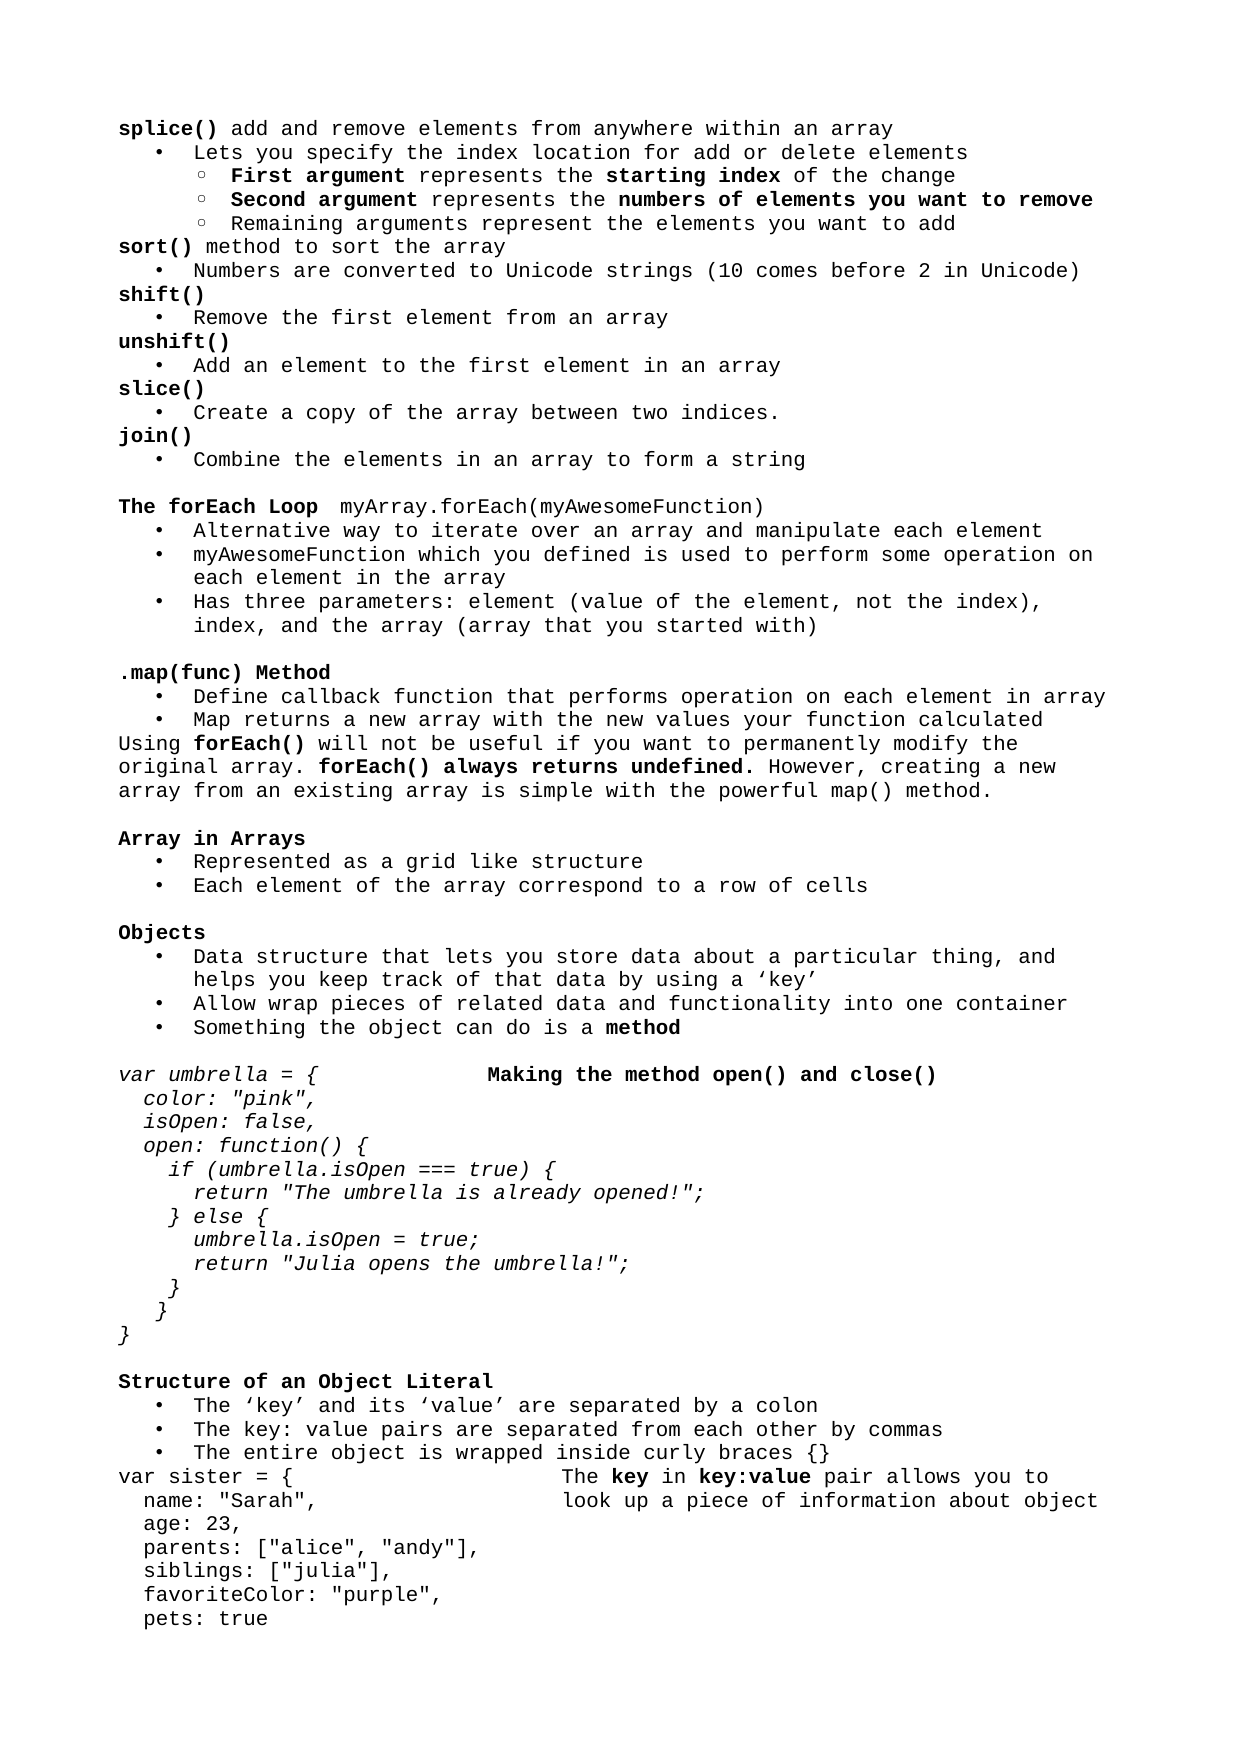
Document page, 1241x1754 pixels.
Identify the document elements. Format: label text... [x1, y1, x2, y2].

text return "The umbrella is already opened!"; [118, 1182, 1122, 1206]
text favoriteColor: "purple", [118, 1584, 1122, 1608]
list Create a copy of the array between two indices. [156, 402, 1122, 426]
list Remove the first element from an array [156, 307, 1122, 331]
text return "Julia opens the umbrella!"; [118, 1253, 1122, 1277]
list Has three parameters: element (value of the element, not the index), index, and the array (array that you started with) [156, 591, 1122, 638]
text name: "Sarah", look up a piece of information about object [118, 1489, 1122, 1513]
list Remaining arguments represent the elements you want to add [193, 213, 1122, 236]
list Combine the elements in an array to form a string [156, 449, 1122, 473]
text isOpen: false, [118, 1111, 1122, 1135]
text age: 23, [118, 1513, 1122, 1537]
list The entire object is wrapped inside curly braces {} [156, 1442, 1122, 1466]
text color: "pink", [118, 1088, 1122, 1111]
text join() [118, 426, 1122, 449]
text Structure of an Object Literal [118, 1371, 1122, 1395]
list Alternative way to iterate over an array and manipulate each element [156, 520, 1122, 544]
list Data structure that lets you store data about a particular thing, and helps you keep track of that data by using a ‘key’ [156, 946, 1122, 993]
list Second argument represents the numbers of elements you want to remove [193, 189, 1122, 213]
text umbrella.isOpen = true; [118, 1229, 1122, 1253]
list Each element of the array correspond to a row of cells [156, 875, 1122, 898]
list The key: value pairs are separated from each other by commas [156, 1419, 1122, 1442]
text sort() method to sort the array [118, 236, 1122, 260]
list Represented as a grid like structure [156, 851, 1122, 875]
text .map(func) Method [118, 662, 1122, 686]
text Array in Arrays [118, 827, 1122, 851]
text var sister = { The key in key:value pair allows you to [118, 1466, 1122, 1489]
list First argument represents the starting index of the change [193, 165, 1122, 189]
text } [118, 1324, 1122, 1348]
list myAwesomeFunction which you defined is used to perform some operation on each element in the array [156, 544, 1122, 591]
text if (umbrella.isOpen === true) { [118, 1158, 1122, 1182]
text Using forEach() will not be useful if you want to permanently modify the original array. forEach() always returns undefined. However, creating a new array from an existing array is simple with the powerful map() method. [118, 733, 1122, 804]
list Something the object can do is a method [156, 1017, 1122, 1040]
list Numbers are converted to Unicode strings (10 comes before 2 in Unicode) [156, 260, 1122, 284]
text pets: true [118, 1608, 1122, 1631]
list Map returns a new array with the new values your function calculated [156, 709, 1122, 733]
list Add an element to the first element in an array [156, 354, 1122, 378]
text } [118, 1277, 1122, 1300]
text unshift() [118, 331, 1122, 354]
text The forEach Loop myArray.forEach(myAwesomeFunction) [118, 496, 1122, 520]
text open: function() { [118, 1135, 1122, 1158]
text } [118, 1300, 1122, 1324]
list Allow wrap pieces of related data and functionality into one container [156, 993, 1122, 1017]
list The ‘key’ and its ‘value’ are separated by a colon [156, 1395, 1122, 1419]
text splice() add and remove elements from anywhere within an array [118, 118, 1122, 142]
list Define callback function that performs operation on each element in array [156, 686, 1122, 709]
list Lets you specify the index location for add or delete elements [156, 142, 1122, 165]
text var umbrella = { Making the method open() and close() [118, 1064, 1122, 1088]
text slice() [118, 378, 1122, 402]
text Objects [118, 922, 1122, 946]
text siblings: ["julia"], [118, 1561, 1122, 1584]
text parents: ["alice", "andy"], [118, 1537, 1122, 1561]
text } else { [118, 1206, 1122, 1229]
text shift() [118, 284, 1122, 307]
